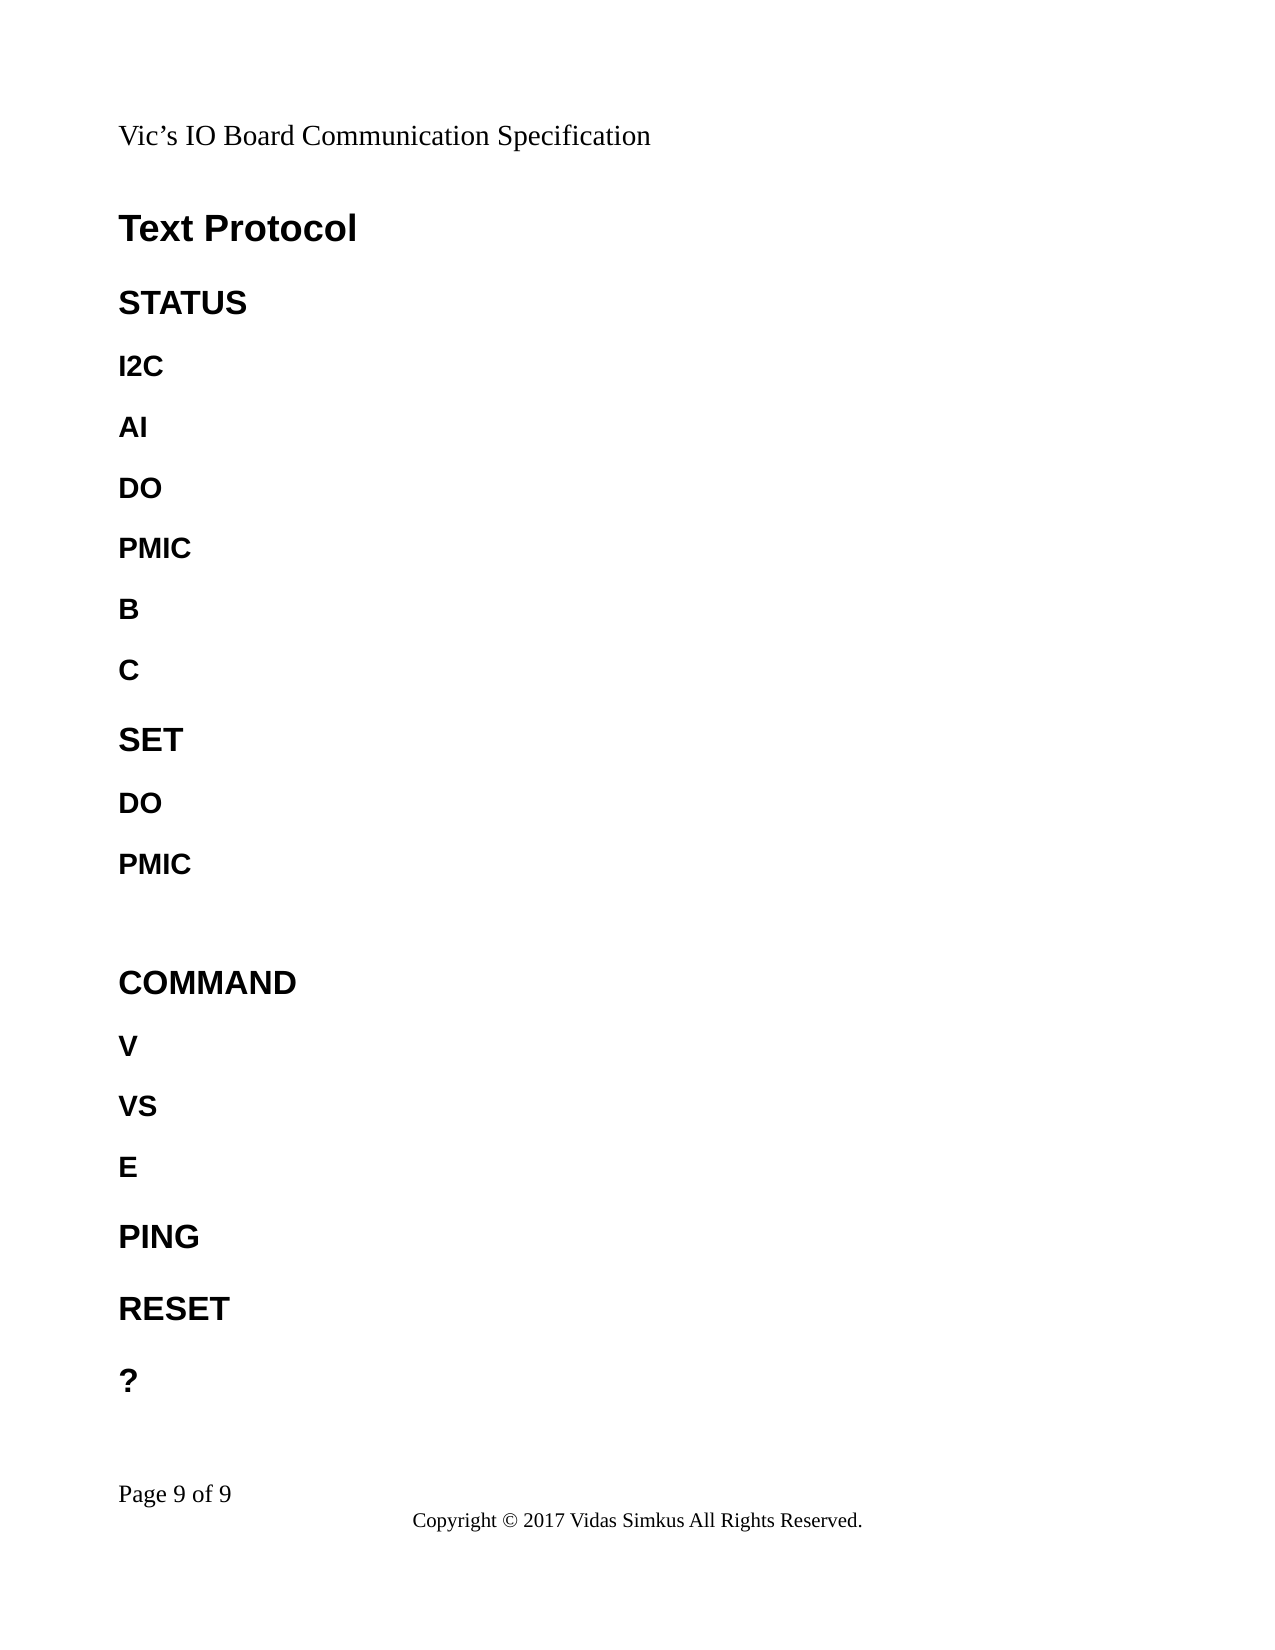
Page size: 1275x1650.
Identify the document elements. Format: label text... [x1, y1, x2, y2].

subtitle I2C [118, 349, 1157, 383]
subtitle VS [118, 1089, 1157, 1123]
subtitle SET [118, 720, 1157, 759]
subtitle ? [118, 1361, 1157, 1400]
subtitle C [118, 653, 1157, 687]
subtitle RESET [118, 1289, 1157, 1328]
subtitle V [118, 1028, 1157, 1062]
subtitle AI [118, 410, 1157, 443]
subtitle STATUS [118, 283, 1157, 322]
subtitle E [118, 1150, 1157, 1184]
subtitle DO [118, 786, 1157, 819]
subtitle PMIC [118, 531, 1157, 565]
subtitle PING [118, 1217, 1157, 1256]
subtitle B [118, 592, 1157, 626]
subtitle COMMAND [118, 963, 1157, 1001]
subtitle PMIC [118, 847, 1157, 880]
subtitle DO [118, 471, 1157, 504]
subtitle Text Protocol [118, 206, 1157, 250]
